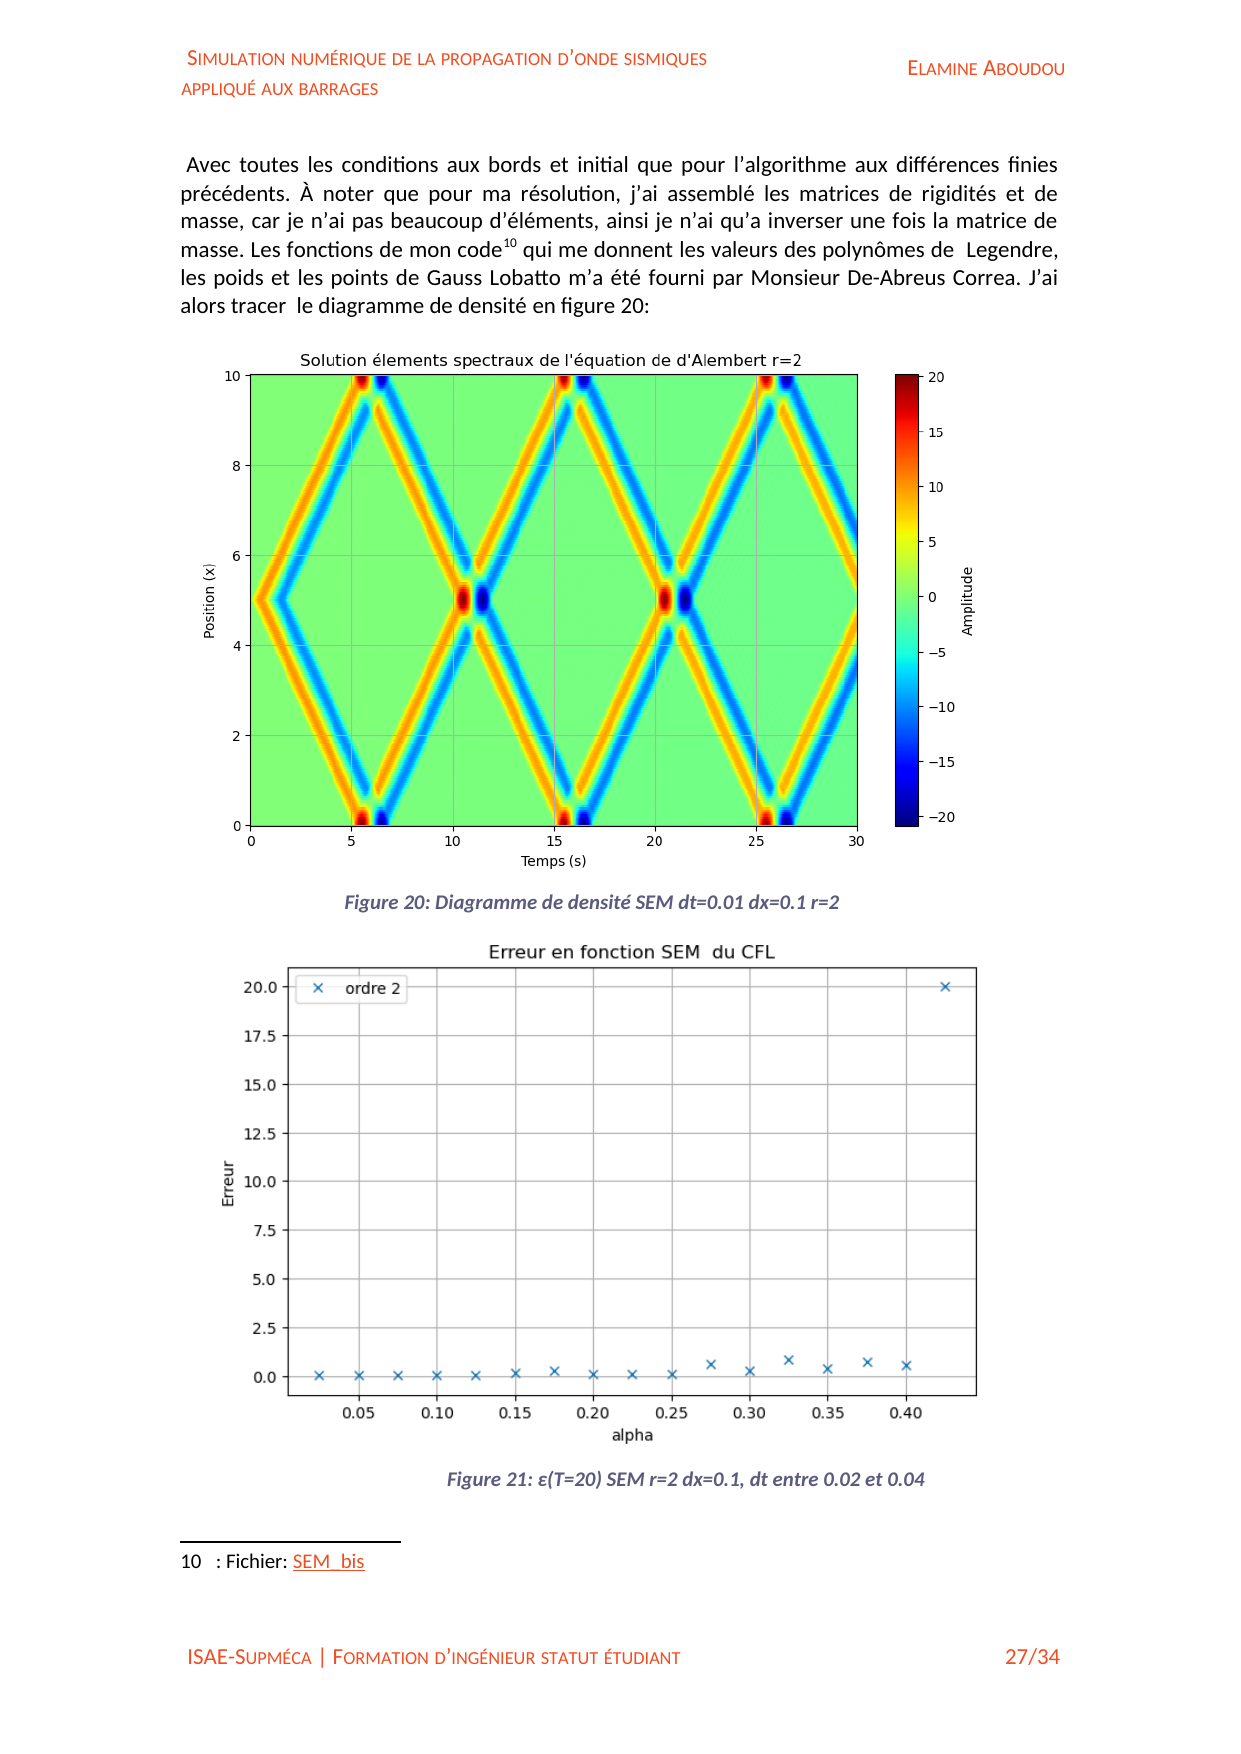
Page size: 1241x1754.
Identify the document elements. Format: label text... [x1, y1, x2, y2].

text Figure 20: Diagramme de densité SEM dt=0.01 dx=0.1 r=2 [195, 877, 983, 915]
text Figure 21: ε(T=20) SEM r=2 dx=0.1, dt entre 0.02 et 0.04 [295, 969, 1071, 1492]
text : Fichier: SEM_bis [180, 1548, 1060, 1574]
picture [194, 343, 984, 877]
picture [211, 935, 987, 1454]
text Avec toutes les conditions aux bords et initial que pour l’algorithme aux différences finies précédents. À noter que pour ma résolution, j’ai assemblé les matrices de rigidités et de masse, car je n’ai pas beaucoup d’éléments, ainsi je n’ai qu’a inverser une fois la matrice de masse. Les fonctions de mon code qui me donnent les valeurs des polynômes de Legendre, les poids et les points de Gauss Lobatto m’a été fourni par Monsieur De-Abreus Correa. J’ai alors tracer le diagramme de densité en figure 20: [180, 151, 1060, 319]
